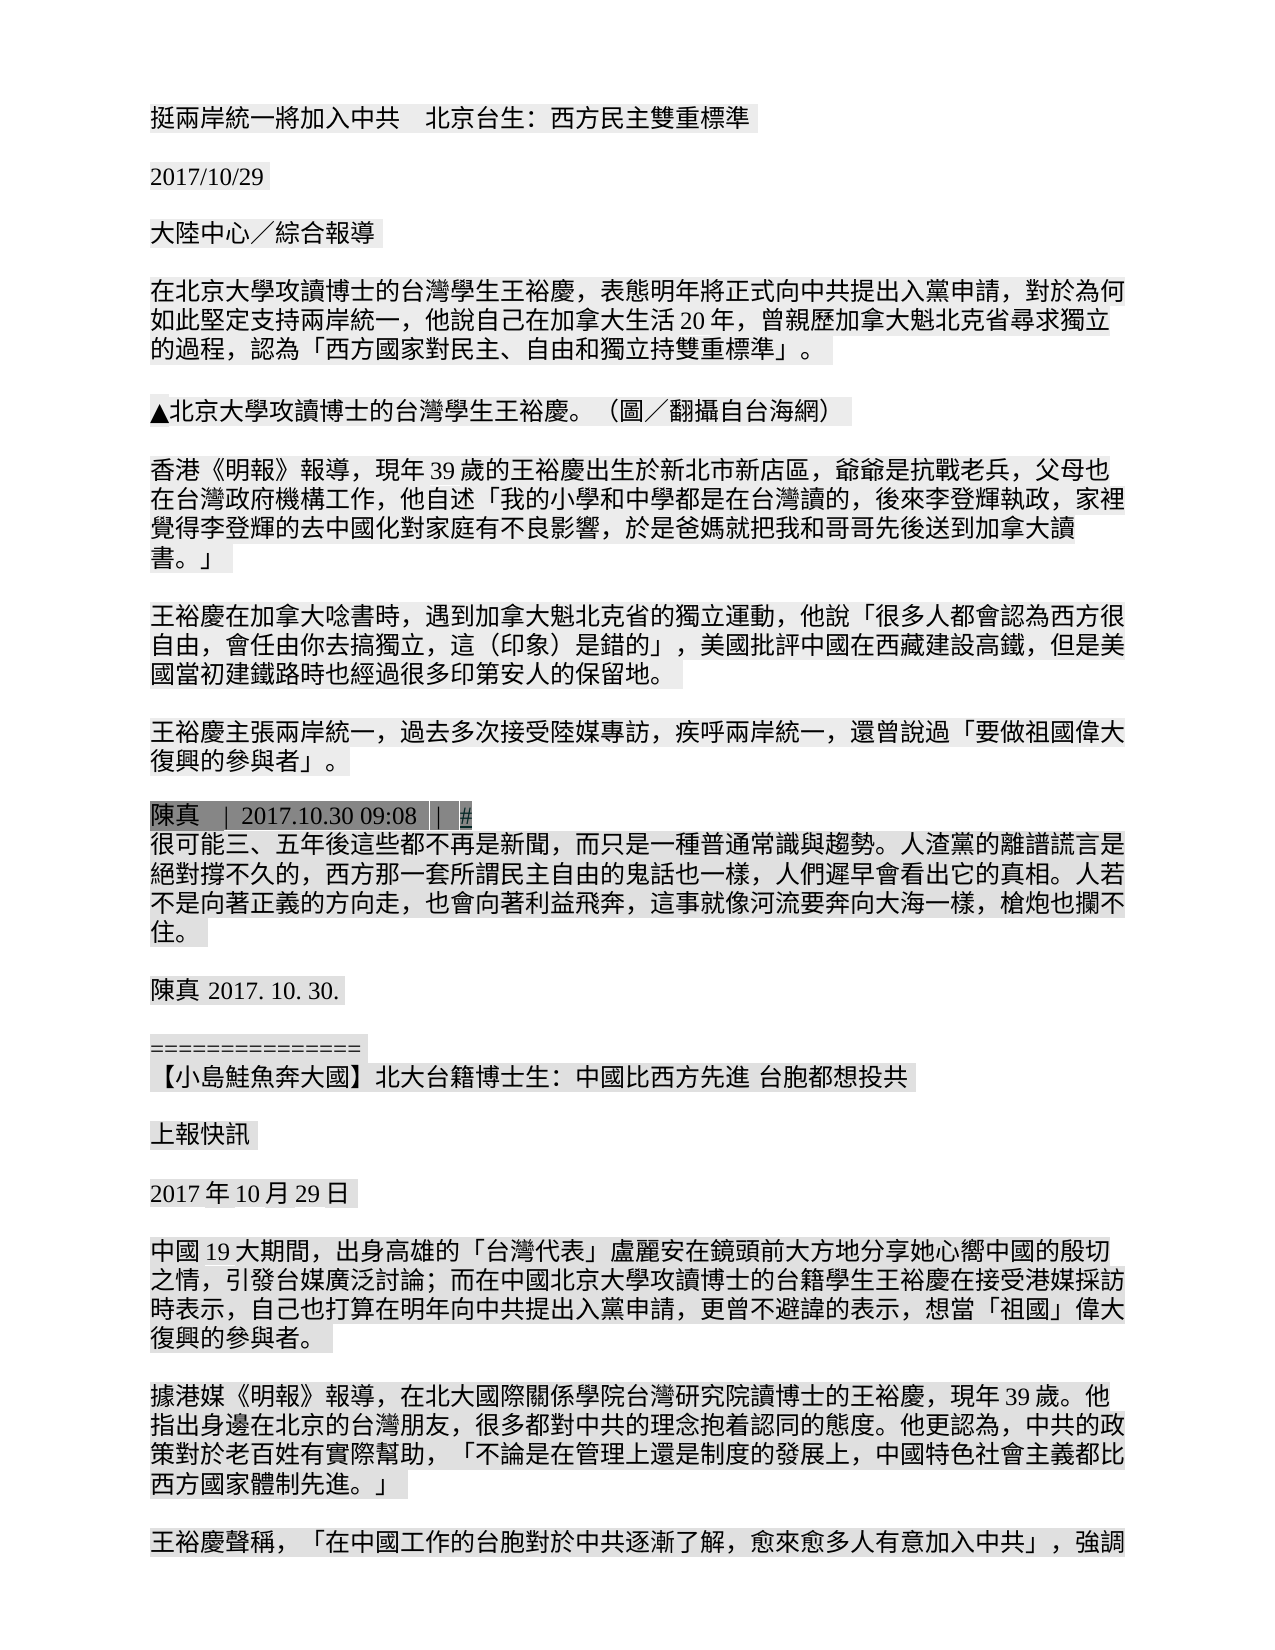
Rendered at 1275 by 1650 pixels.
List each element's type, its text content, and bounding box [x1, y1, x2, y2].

text 陳真 | 2017.10.30 09:08 | # [150, 801, 1125, 831]
text 很可能三、五年後這些都不再是新聞，而只是一種普通常識與趨勢。人渣黨的離譜謊言是絕對撐不久的，西方那一套所謂民主自由的鬼話也一樣，人們遲早會看出它的真相。人若不是向著正義的方向走，也會向著利益飛奔，這事就像河流要奔向大海一樣，槍炮也攔不住。 陳真 2017. 10. 30. =============== 【小島鮭魚奔大國】北大台籍博士生：中國比西方先進 台胞都想投共 上報快訊 2017年10月29日 中國19大期間，出身高雄的「台灣代表」盧麗安在鏡頭前大方地分享她心嚮中國的殷切之情，引發台媒廣泛討論；而在中國北京大學攻讀博士的台籍學生王裕慶在接受港媒採訪時表示，自己也打算在明年向中共提出入黨申請，更曾不避諱的表示，想當「祖國」偉大復興的參與者。 據港媒《明報》報導，在北大國際關係學院台灣研究院讀博士的王裕慶，現年39歲。他指出身邊在北京的台灣朋友，很多都對中共的理念抱着認同的態度。他更認為，中共的政策對於老百姓有實際幫助，「不論是在管理上還是制度的發展上，中國特色社會主義都比西方國家體制先進。」 王裕慶聲稱，「在中國工作的台胞對於中共逐漸了解，愈來愈多人有意加入中共」，強調自己也將在2016年2月參加中共黨課教育，並準備向北大黨委提交入黨申請書。 王裕慶認為，現在兩岸民眾對彼此都抱有偏見，指出：「大陸人看到台灣人第一感覺是，沒有國際觀、不了解抗戰，只知道小確幸、只知道偷懶，沒有辦法做事；台灣對大陸的偏見是，落後、不民主、講話很兇。」 但娶了中國籍妻子的王裕慶表示，相信這些問題將隨着「兩岸融合發展」有所改觀，更聲稱「相信大陸將協助台胞解決生活中雞毛蒜皮的限制。」 ==================== 北大台生入共黨 恐被罰10-50萬元 2017年10月30日 中國時報【楊家鑫、林志成╱台北報導】 台灣出生的中共十九大代表盧麗安近日引起兩岸熱議，北大台生王裕慶受訪表示，自己也打算在明年正式向中共提出入黨申請。對此，陸委會表示，台灣一般民眾加入中國共產黨，違反了《兩岸人民關係條例》第33條第2項「台灣地區人民不得擔任大陸地區黨務、軍事、行政或具政治性機關（構）、團體之職務或為其『成員』。」該台生恐被處以10萬以上50萬以下罰鍰。 [150, 831, 1125, 1557]
text 西方的所謂民主自由就像月亮，初一十五不一樣，就像彈性褲襪，彈性得很，幾百種標準，何止兩種。見人說人話，見鬼說鬼話，利益之所在，標準之所在。 至於所謂什麼人民神聖的自決意志，更是鬼話連篇。加泰隆尼亞不是大多數人都已經公投通過要從西班牙獨立、並且也宣佈獨立了嗎，結果呢，西方社會和歐盟卻全部跳出來反對。今天要是中國哪個省份說要獨立，西方社會馬上輸送軍火彈藥，進一步擴大動亂，發動內戰，製造血流成河，死越多越好，越亂他越開心，然後會透過主流媒體宣揚說這是人民爭取民主自由的偉大神聖之舉。 陳真 2017. 10. 30. ====================== https://goo.gl/uZVxBW 挺兩岸統一將加入中共 北京台生：西方民主雙重標準 2017/10/29 大陸中心／綜合報導 在北京大學攻讀博士的台灣學生王裕慶，表態明年將正式向中共提出入黨申請，對於為何如此堅定支持兩岸統一，他說自己在加拿大生活20年，曾親歷加拿大魁北克省尋求獨立的過程，認為「西方國家對民主、自由和獨立持雙重標準」。 ▲北京大學攻讀博士的台灣學生王裕慶。（圖／翻攝自台海網） 香港《明報》報導，現年39歲的王裕慶出生於新北市新店區，爺爺是抗戰老兵，父母也在台灣政府機構工作，他自述「我的小學和中學都是在台灣讀的，後來李登輝執政，家裡覺得李登輝的去中國化對家庭有不良影響，於是爸媽就把我和哥哥先後送到加拿大讀書。」 王裕慶在加拿大唸書時，遇到加拿大魁北克省的獨立運動，他說「很多人都會認為西方很自由，會任由你去搞獨立，這（印象）是錯的」，美國批評中國在西藏建設高鐵，但是美國當初建鐵路時也經過很多印第安人的保留地。 王裕慶主張兩岸統一，過去多次接受陸媒專訪，疾呼兩岸統一，還曾說過「要做祖國偉大復興的參與者」。 [150, 75, 1125, 776]
